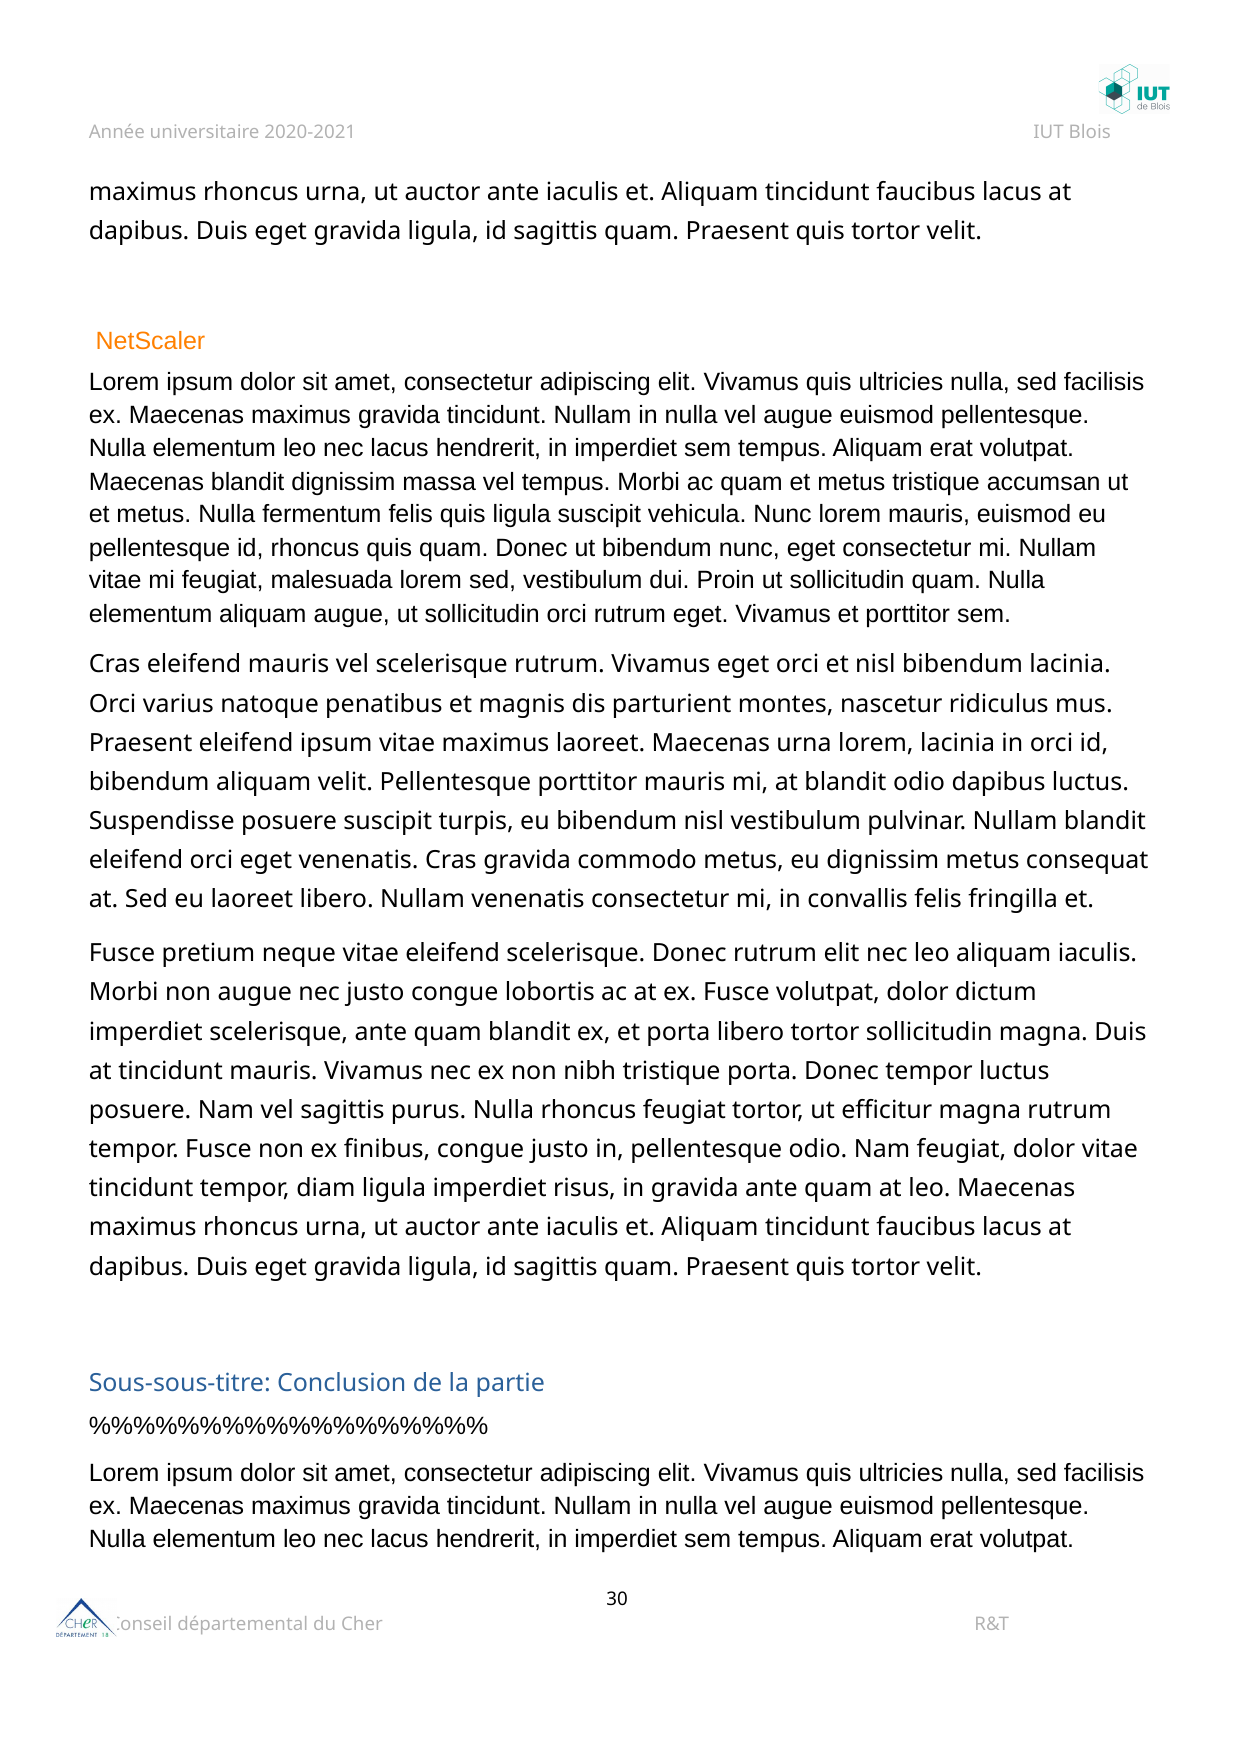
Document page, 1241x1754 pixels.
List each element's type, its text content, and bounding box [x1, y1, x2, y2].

text maximus rhoncus urna, ut auctor ante iaculis et. Aliquam tincidunt faucibus lacus at dapibus. Duis eget gravida ligula, id sagittis quam. Praesent quis tortor velit. [88, 173, 1151, 246]
subtitle NetScaler [88, 326, 1151, 355]
text %%%%%%%%%%%%%%%%%% [88, 1411, 1151, 1439]
text Fusce pretium neque vitae eleifend scelerisque. Donec rutrum elit nec leo aliquam iaculis. Morbi non augue nec justo congue lobortis ac at ex. Fusce volutpat, dolor dictum imperdiet scelerisque, ante quam blandit ex, et porta libero tortor sollicitudin magna. Duis at tincidunt mauris. Vivamus nec ex non nibh tristique porta. Donec tempor luctus posuere. Nam vel sagittis purus. Nulla rhoncus feugiat tortor, ut efficitur magna rutrum tempor. Fusce non ex finibus, congue justo in, pellentesque odio. Nam feugiat, dolor vitae tincidunt tempor, diam ligula imperdiet risus, in gravida ante quam at leo. Maecenas maximus rhoncus urna, ut auctor ante iaculis et. Aliquam tincidunt faucibus lacus at dapibus. Duis eget gravida ligula, id sagittis quam. Praesent quis tortor velit. [88, 935, 1151, 1282]
picture [56, 1598, 117, 1637]
text Lorem ipsum dolor sit amet, consectetur adipiscing elit. Vivamus quis ultricies nulla, sed facilisis ex. Maecenas maximus gravida tincidunt. Nullam in nulla vel augue euismod pellentesque. Nulla elementum leo nec lacus hendrerit, in imperdiet sem tempus. Aliquam erat volutpat. Maecenas blandit dignissim massa vel tempus. Morbi ac quam et metus tristique accumsan ut et metus. Nulla fermentum felis quis ligula suscipit vehicula. Nunc lorem mauris, euismod eu pellentesque id, rhoncus quis quam. Donec ut bibendum nunc, eget consectetur mi. Nullam vitae mi feugiat, malesuada lorem sed, vestibulum dui. Proin ut sollicitudin quam. Nulla elementum aliquam augue, ut sollicitudin orci rutrum eget. Vivamus et porttitor sem. [88, 367, 1151, 627]
text Cras eleifend mauris vel scelerisque rutrum. Vivamus eget orci et nisl bibendum lacinia. Orci varius natoque penatibus et magnis dis parturient montes, nascetur ridiculus mus. Praesent eleifend ipsum vitae maximus laoreet. Maecenas urna lorem, lacinia in orci id, bibendum aliquam velit. Pellentesque porttitor mauris mi, at blandit odio dapibus luctus. Suspendisse posuere suscipit turpis, eu bibendum nisl vestibulum pulvinar. Nullam blandit eleifend orci eget venenatis. Cras gravida commodo metus, eu dignissim metus consequat at. Sed eu laoreet libero. Nullam venenatis consectetur mi, in convallis felis fringilla et. [88, 646, 1151, 915]
picture [1098, 64, 1170, 114]
text Lorem ipsum dolor sit amet, consectetur adipiscing elit. Vivamus quis ultricies nulla, sed facilisis ex. Maecenas maximus gravida tincidunt. Nullam in nulla vel augue euismod pellentesque. Nulla elementum leo nec lacus hendrerit, in imperdiet sem tempus. Aliquam erat volutpat. [88, 1458, 1151, 1553]
subtitle Sous-sous-titre: Conclusion de la partie [88, 1364, 1151, 1398]
